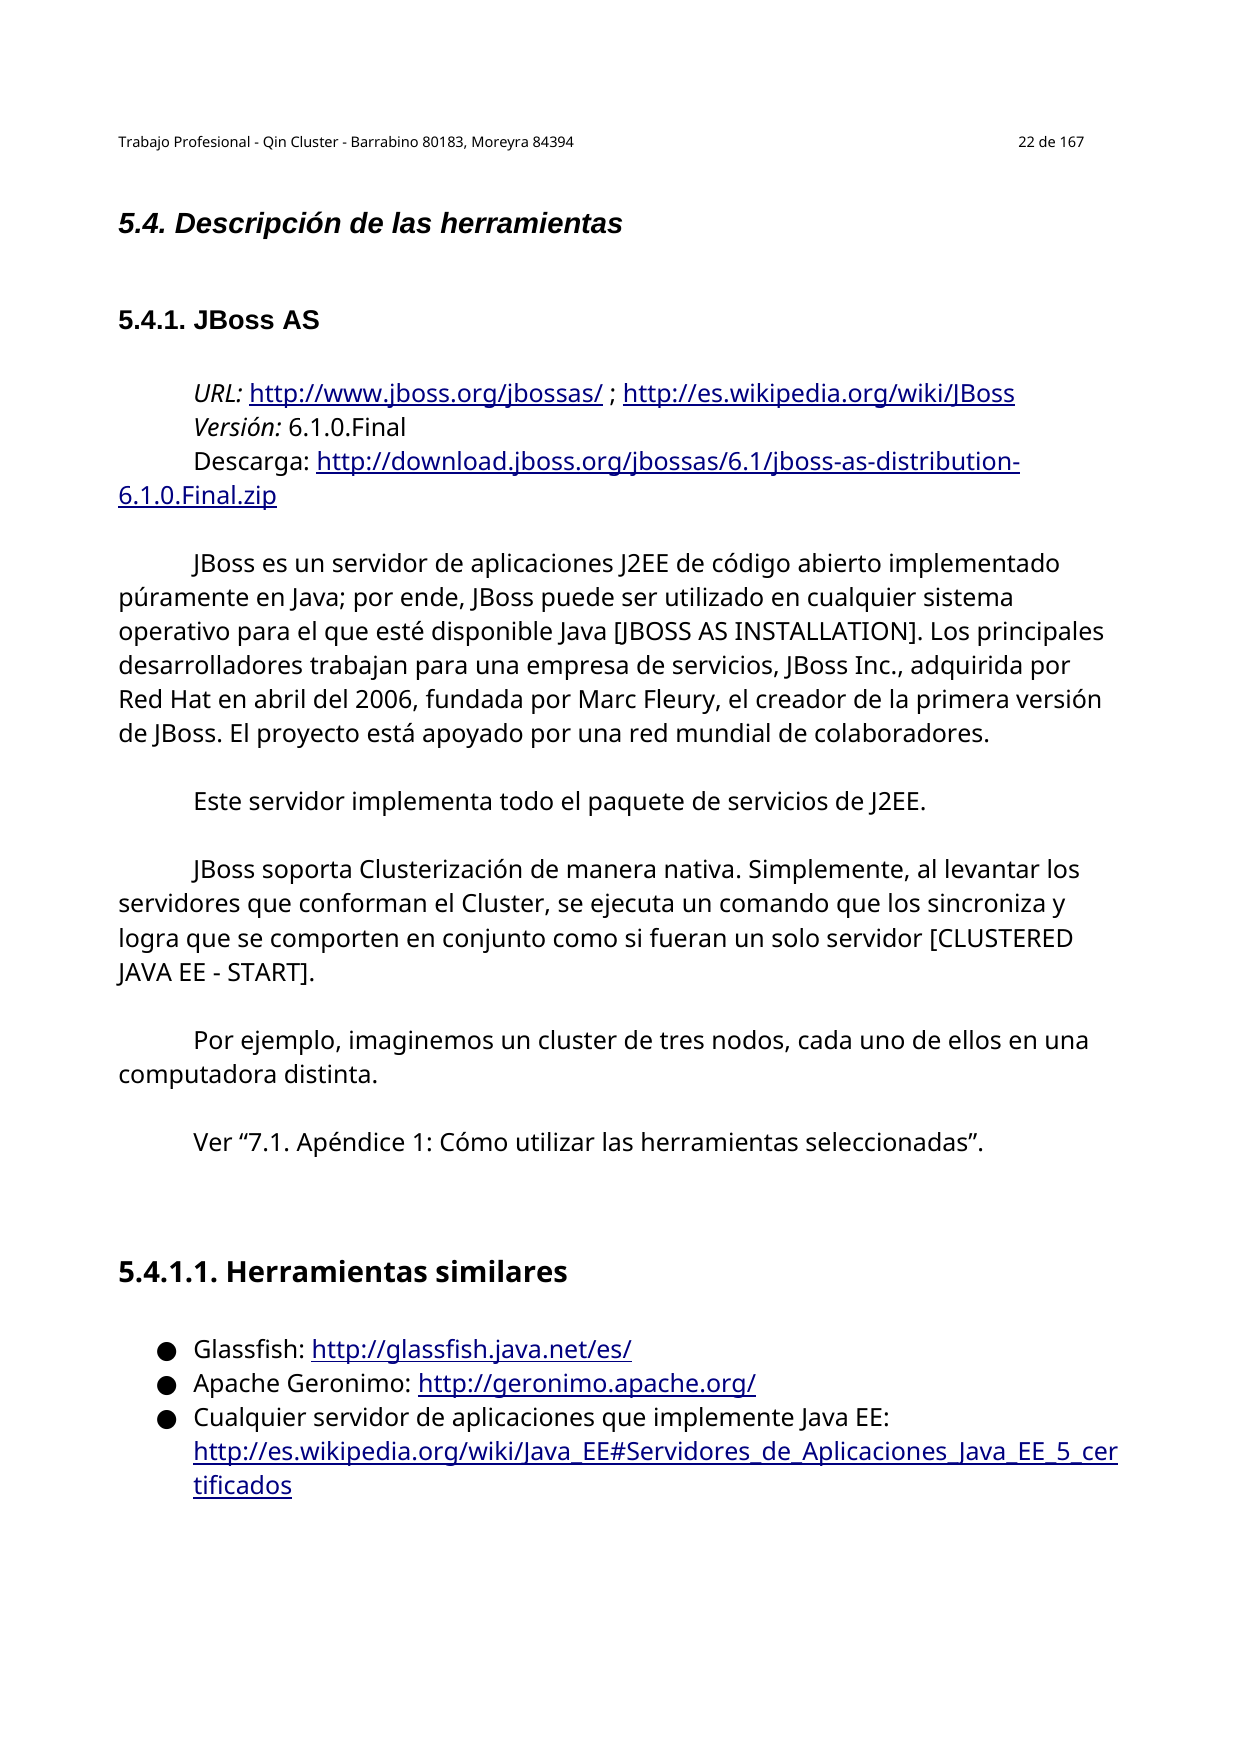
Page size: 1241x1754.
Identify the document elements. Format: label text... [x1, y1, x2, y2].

text JBoss soporta Clusterización de manera nativa. Simplemente, al levantar los servidores que conforman el Cluster, se ejecuta un comando que los sincroniza y logra que se comporten en conjunto como si fueran un solo servidor [CLUSTERED JAVA EE - START]. [118, 852, 1122, 988]
list Glassfish: http://glassfish.java.net/es/ [156, 1332, 1122, 1366]
text Descarga: http://download.jboss.org/jbossas/6.1/jboss-as-distribution-6.1.0.Final.zip [118, 443, 1122, 511]
text Versión: 6.1.0.Final [118, 409, 1122, 443]
text Este servidor implementa todo el paquete de servicios de J2EE. [118, 784, 1122, 818]
subtitle 5.4.1.1. Herramientas similares [118, 1252, 1122, 1291]
subtitle 5.4. Descripción de las herramientas [118, 207, 1122, 239]
text JBoss es un servidor de aplicaciones J2EE de código abierto implementado púramente en Java; por ende, JBoss puede ser utilizado en cualquier sistema operativo para el que esté disponible Java [JBOSS AS INSTALLATION]. Los principales desarrolladores trabajan para una empresa de servicios, JBoss Inc., adquirida por Red Hat en abril del 2006, fundada por Marc Fleury, el creador de la primera versión de JBoss. El proyecto está apoyado por una red mundial de colaboradores. [118, 546, 1122, 750]
text Ver “7.1. Apéndice 1: Cómo utilizar las herramientas seleccionadas”. [118, 1124, 1122, 1159]
text Por ejemplo, imaginemos un cluster de tres nodos, cada uno de ellos en una computadora distinta. [118, 1022, 1122, 1091]
list Cualquier servidor de aplicaciones que implemente Java EE: http://es.wikipedia.org/wiki/Java_EE#Servidores_de_Aplicaciones_Java_EE_5_certificados [156, 1400, 1122, 1502]
subtitle 5.4.1. JBoss AS [118, 304, 1122, 335]
list Apache Geronimo: http://geronimo.apache.org/ [156, 1366, 1122, 1400]
text URL: http://www.jboss.org/jbossas/ ; http://es.wikipedia.org/wiki/JBoss [118, 375, 1122, 409]
